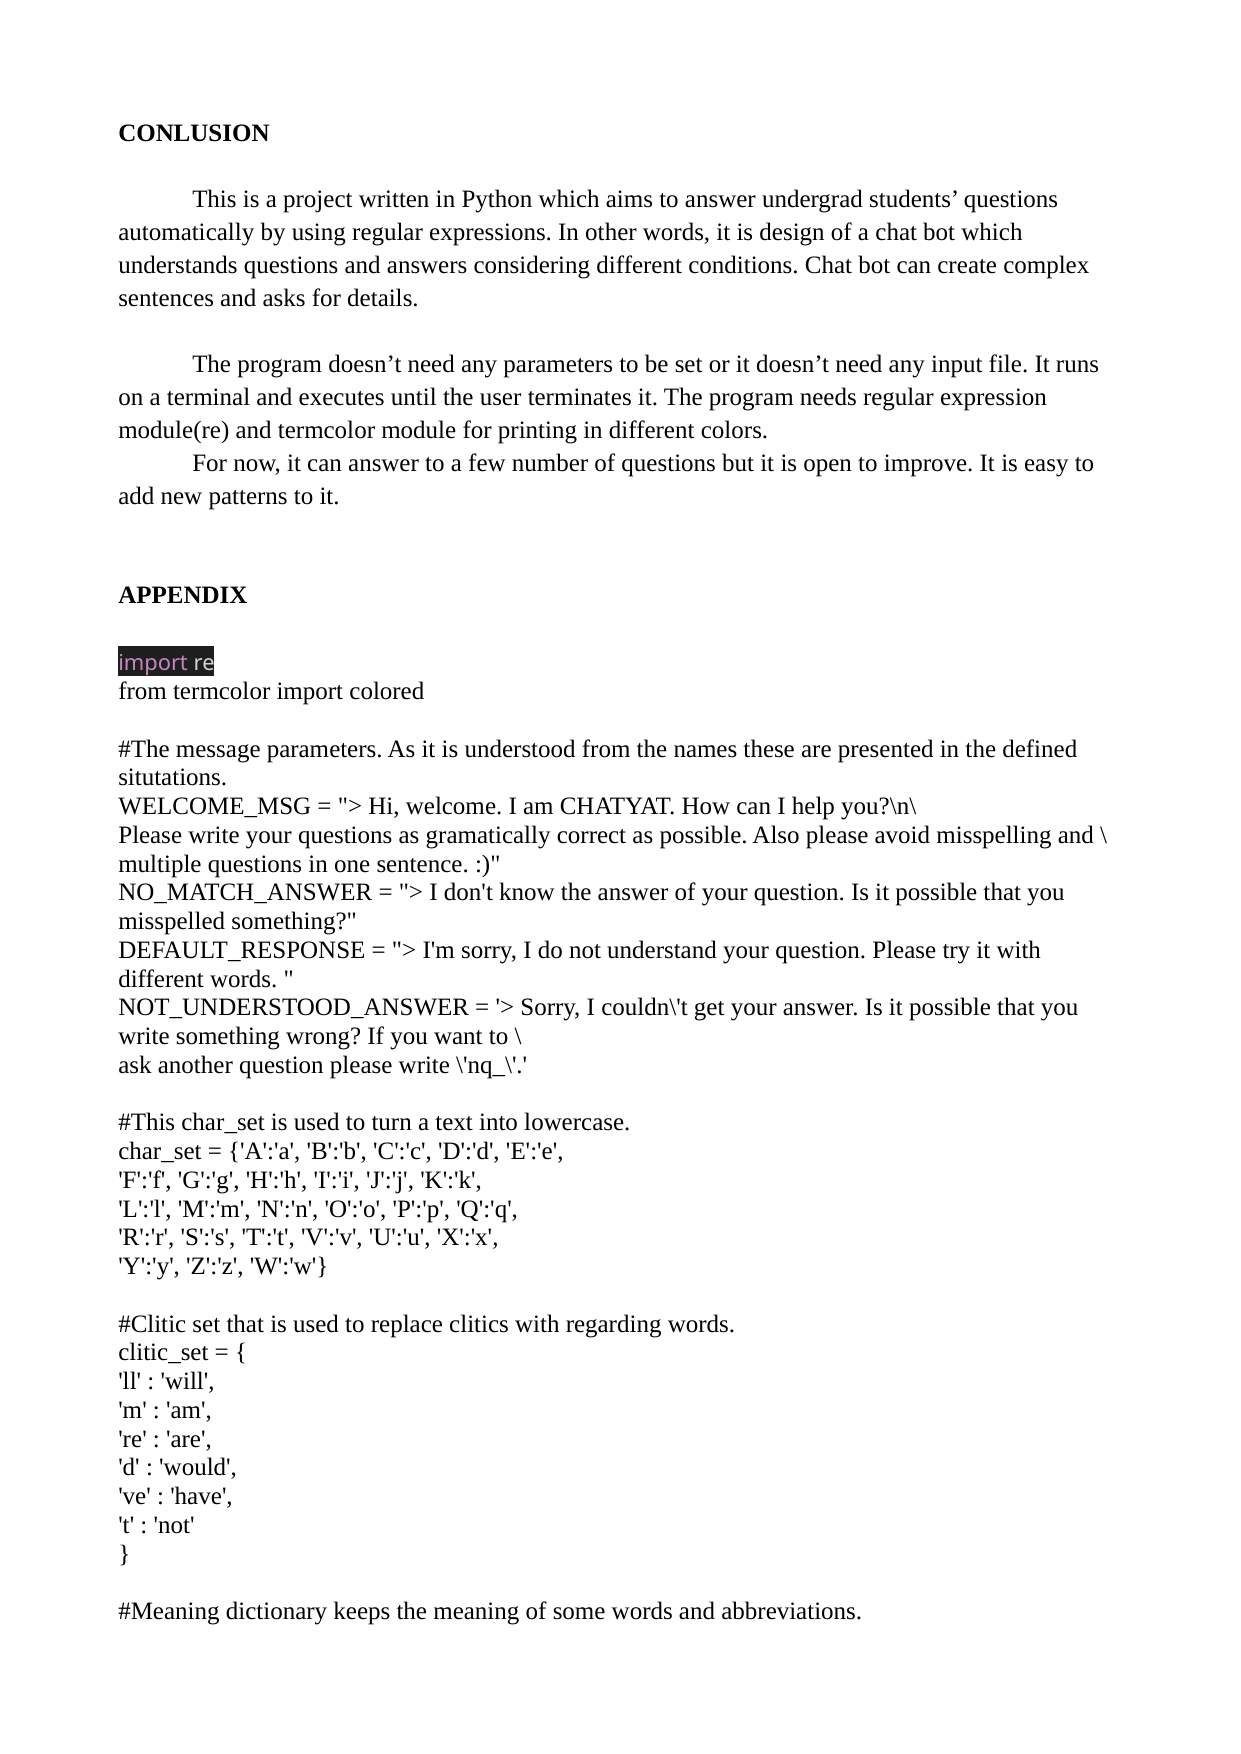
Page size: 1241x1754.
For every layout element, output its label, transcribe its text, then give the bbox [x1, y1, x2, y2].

text 've' : 'have', [118, 1481, 1122, 1510]
text The program doesn’t need any parameters to be set or it doesn’t need any input file. It runs on a terminal and executes until the user terminates it. The program needs regular expression module(re) and termcolor module for printing in different colors. [118, 349, 1122, 444]
text 'm' : 'am', [118, 1395, 1122, 1424]
text #Meaning dictionary keeps the meaning of some words and abbreviations. [118, 1596, 1122, 1625]
text Please write your questions as gramatically correct as possible. Also please avoid misspelling and \ [118, 820, 1122, 849]
text 'll' : 'will', [118, 1366, 1122, 1395]
text APPENDIX [118, 580, 1122, 609]
text #Clitic set that is used to replace clitics with regarding words. [118, 1309, 1122, 1337]
text DEFAULT_RESPONSE = "> I'm sorry, I do not understand your question. Please try it with different words. " [118, 935, 1122, 992]
text This is a project written in Python which aims to answer undergrad students’ questions automatically by using regular expressions. In other words, it is design of a chat bot which understands questions and answers considering different conditions. Chat bot can create complex sentences and asks for details. [118, 184, 1122, 312]
text 'L':'l', 'M':'m', 'N':'n', 'O':'o', 'P':'p', 'Q':'q', [118, 1194, 1122, 1222]
text 'Y':'y', 'Z':'z', 'W':'w'} [118, 1251, 1122, 1280]
text multiple questions in one sentence. :)" [118, 849, 1122, 877]
text import re [118, 646, 1122, 676]
text } [118, 1539, 1122, 1567]
text clitic_set = { [118, 1337, 1122, 1366]
text WELCOME_MSG = "> Hi, welcome. I am CHATYAT. How can I help you?\n\ [118, 791, 1122, 820]
text ask another question please write \'nq_\'.' [118, 1050, 1122, 1079]
text For now, it can answer to a few number of questions but it is open to improve. It is easy to add new patterns to it. [118, 448, 1122, 510]
text 't' : 'not' [118, 1510, 1122, 1539]
text #This char_set is used to turn a text into lowercase. [118, 1107, 1122, 1136]
text 'R':'r', 'S':'s', 'T':'t', 'V':'v', 'U':'u', 'X':'x', [118, 1222, 1122, 1251]
text 'F':'f', 'G':'g', 'H':'h', 'I':'i', 'J':'j', 'K':'k', [118, 1165, 1122, 1194]
text 're' : 'are', [118, 1424, 1122, 1452]
text NOT_UNDERSTOOD_ANSWER = '> Sorry, I couldn\'t get your answer. Is it possible that you write something wrong? If you want to \ [118, 992, 1122, 1050]
text #The message parameters. As it is understood from the names these are presented in the defined situtations. [118, 734, 1122, 791]
text char_set = {'A':'a', 'B':'b', 'C':'c', 'D':'d', 'E':'e', [118, 1136, 1122, 1165]
text 'd' : 'would', [118, 1452, 1122, 1481]
text from termcolor import colored [118, 676, 1122, 705]
text NO_MATCH_ANSWER = "> I don't know the answer of your question. Is it possible that you misspelled something?" [118, 877, 1122, 935]
text CONLUSION [118, 118, 1122, 147]
